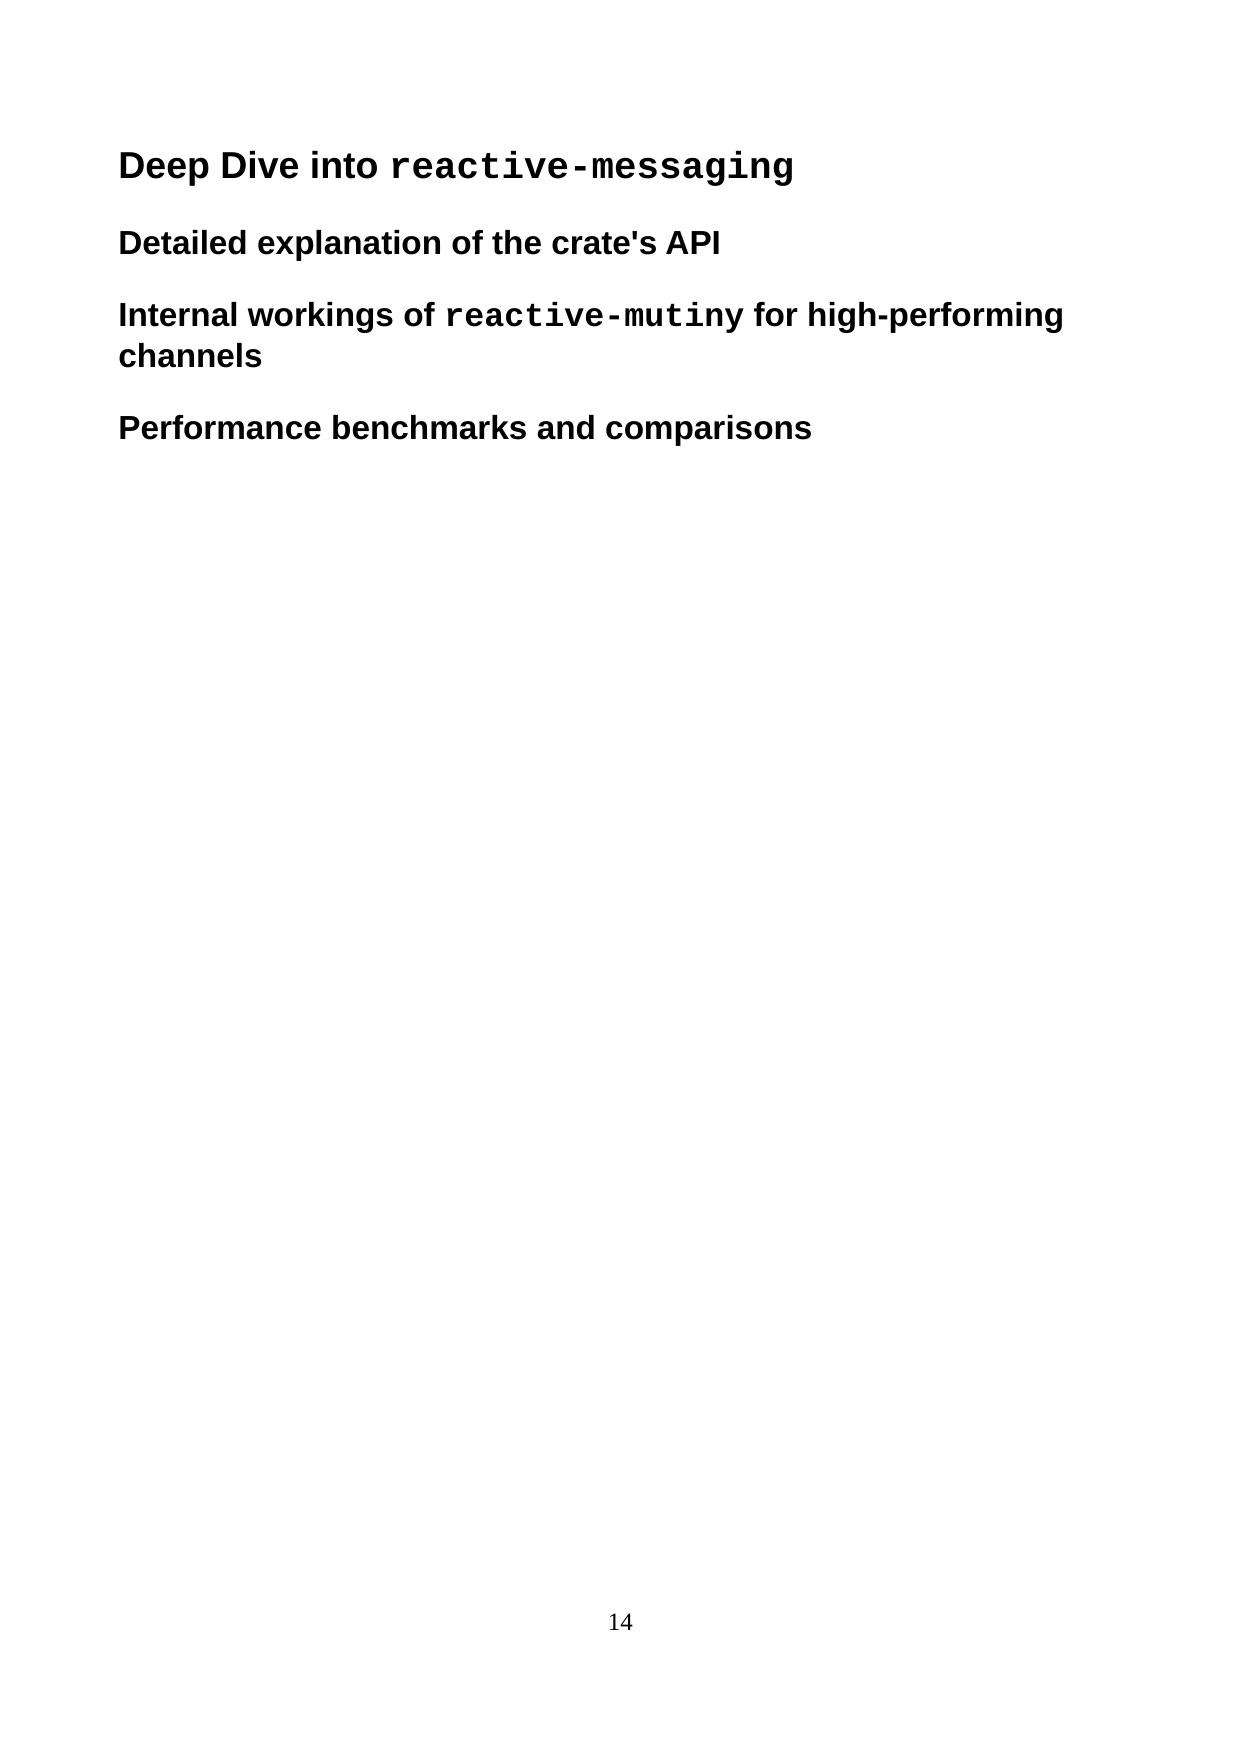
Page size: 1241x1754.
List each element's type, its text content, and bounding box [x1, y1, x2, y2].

subtitle Internal workings of reactive-mutiny for high-performing channels [118, 295, 1122, 374]
subtitle Deep Dive into reactive-messaging [118, 143, 1122, 189]
subtitle Detailed explanation of the crate's API [118, 223, 1122, 261]
subtitle Performance benchmarks and comparisons [118, 408, 1122, 446]
